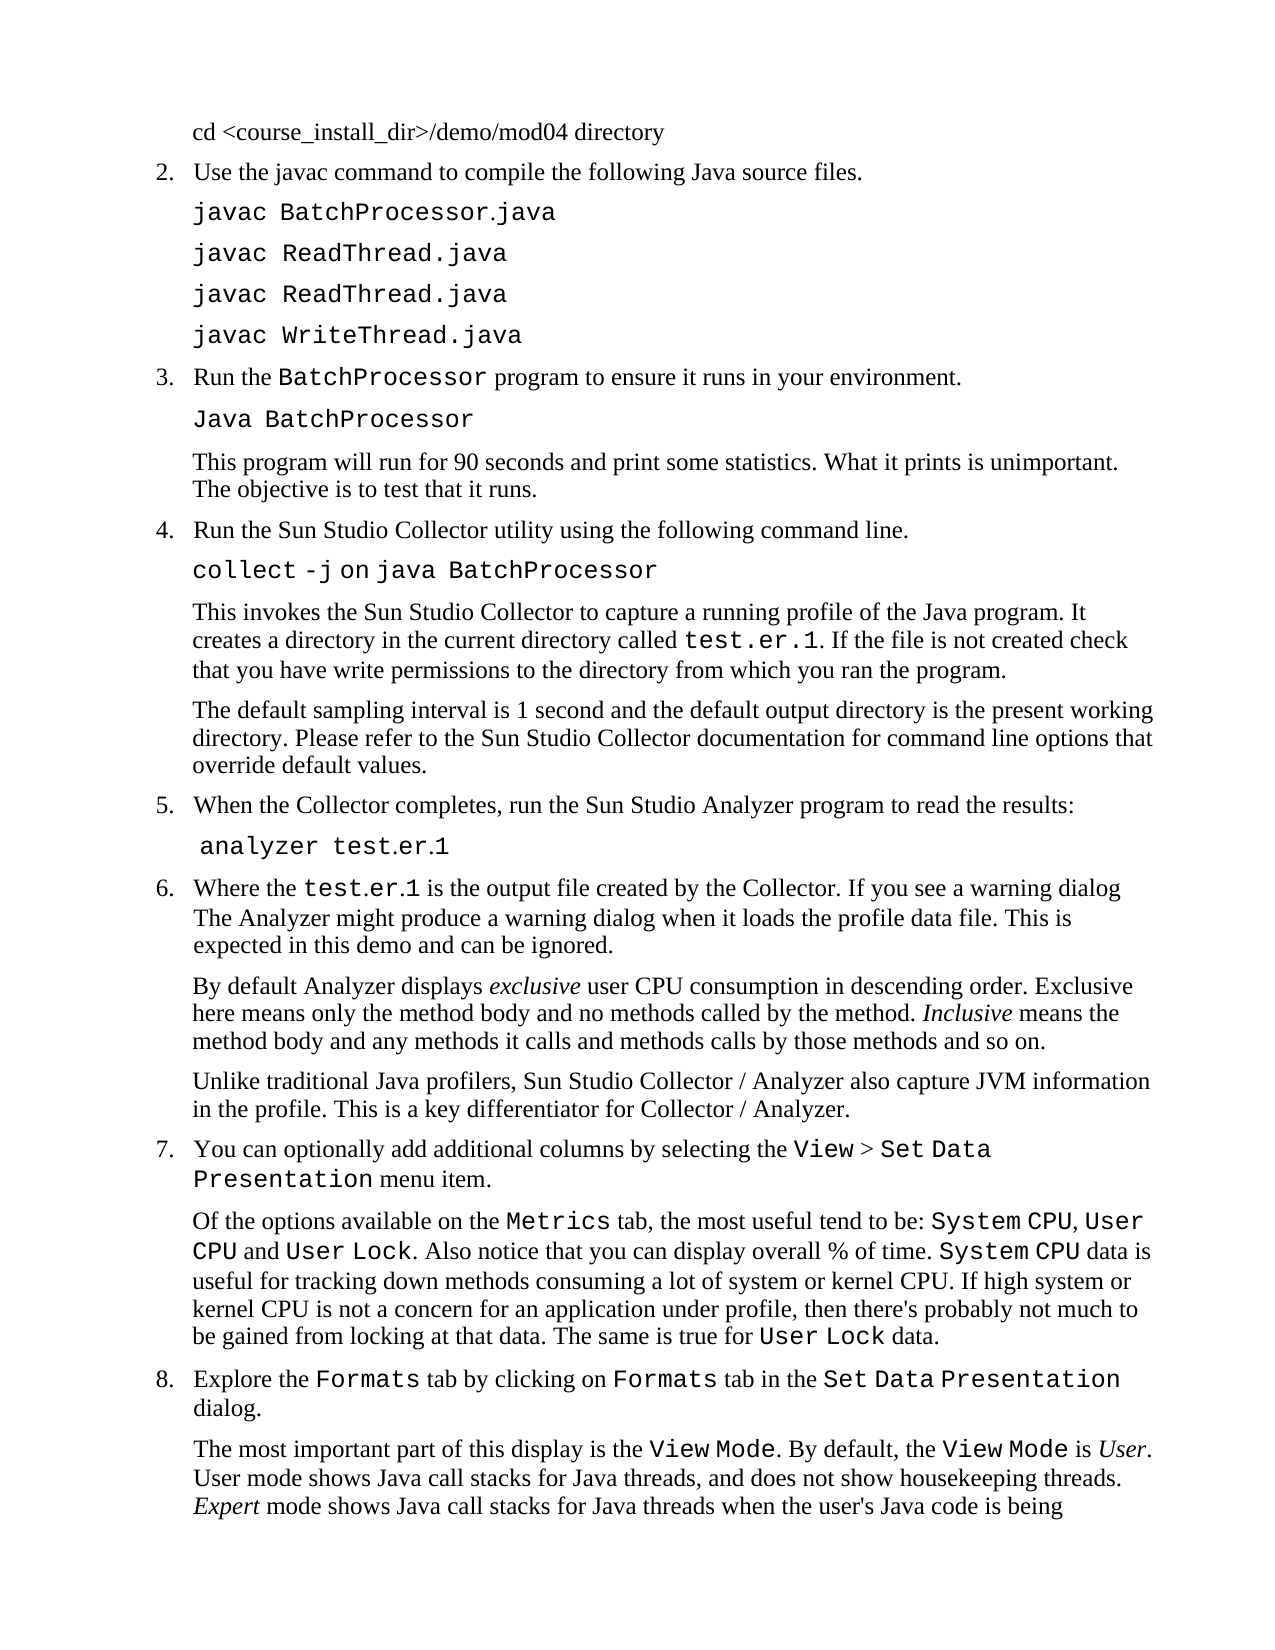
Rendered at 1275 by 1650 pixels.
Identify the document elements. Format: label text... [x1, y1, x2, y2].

text This program will run for 90 seconds and print some statistics. What it prints is unimportant. The objective is to test that it runs. [192, 448, 1157, 503]
text Java BatchProcessor [192, 406, 1157, 435]
list You can optionally add additional columns by selecting the View > Set Data Presentation menu item. [156, 1135, 1157, 1195]
text The default sampling interval is 1 second and the default output directory is the present working directory. Please refer to the Sun Studio Collector documentation for command line options that override default values. [192, 696, 1157, 779]
list Use the javac command to compile the following Java source files. [156, 158, 1157, 186]
list When the Collector completes, run the Sun Studio Analyzer program to read the results: [156, 792, 1157, 819]
text javac WriteThread.java [192, 322, 1157, 351]
list analyzer test.er.1 [156, 832, 1157, 862]
text collect -j on java BatchProcessor [192, 556, 1157, 586]
list Run the BatchProcessor program to ensure it runs in your environment. [156, 363, 1157, 393]
text Unlike traditional Java profilers, Sun Studio Collector / Analyzer also capture JVM information in the profile. This is a key differentiator for Collector / Analyzer. [192, 1067, 1157, 1123]
text This invokes the Sun Studio Collector to capture a running profile of the Java program. It creates a directory in the current directory called test.er.1. If the file is not created check that you have write permissions to the directory from which you ran the program. [192, 598, 1157, 683]
text javac ReadThread.java [192, 282, 1157, 310]
text javac ReadThread.java [192, 241, 1157, 269]
list The most important part of this display is the View Mode. By default, the View Mode is User. User mode shows Java call stacks for Java threads, and does not show housekeeping threads. Expert mode shows Java call stacks for Java threads when the user's Java code is being [156, 1435, 1157, 1520]
text By default Analyzer displays exclusive user CPU consumption in descending order. Exclusive here means only the method body and no methods called by the method. Inclusive means the method body and any methods it calls and methods calls by those methods and so on. [192, 972, 1157, 1055]
text Of the options available on the Metrics tab, the most useful tend to be: System CPU, User CPU and User Lock. Also notice that you can display overall % of time. System CPU data is useful for tracking down methods consuming a lot of system or kernel CPU. If high system or kernel CPU is not a concern for an application under profile, then there's probably not much to be gained from locking at that data. The same is true for User Lock data. [192, 1207, 1157, 1352]
list Run the Sun Studio Collector utility using the following command line. [156, 516, 1157, 543]
text javac BatchProcessor.java [192, 198, 1157, 228]
list Explore the Formats tab by clicking on Formats tab in the Set Data Presentation dialog. [156, 1365, 1157, 1422]
list Where the test.er.1 is the output file created by the Collector. If you see a warning dialog The Analyzer might produce a warning dialog when it loads the profile data file. This is expected in this demo and can be ignored. [156, 874, 1157, 959]
text cd <course_install_dir>/demo/mod04 directory [192, 118, 1157, 146]
